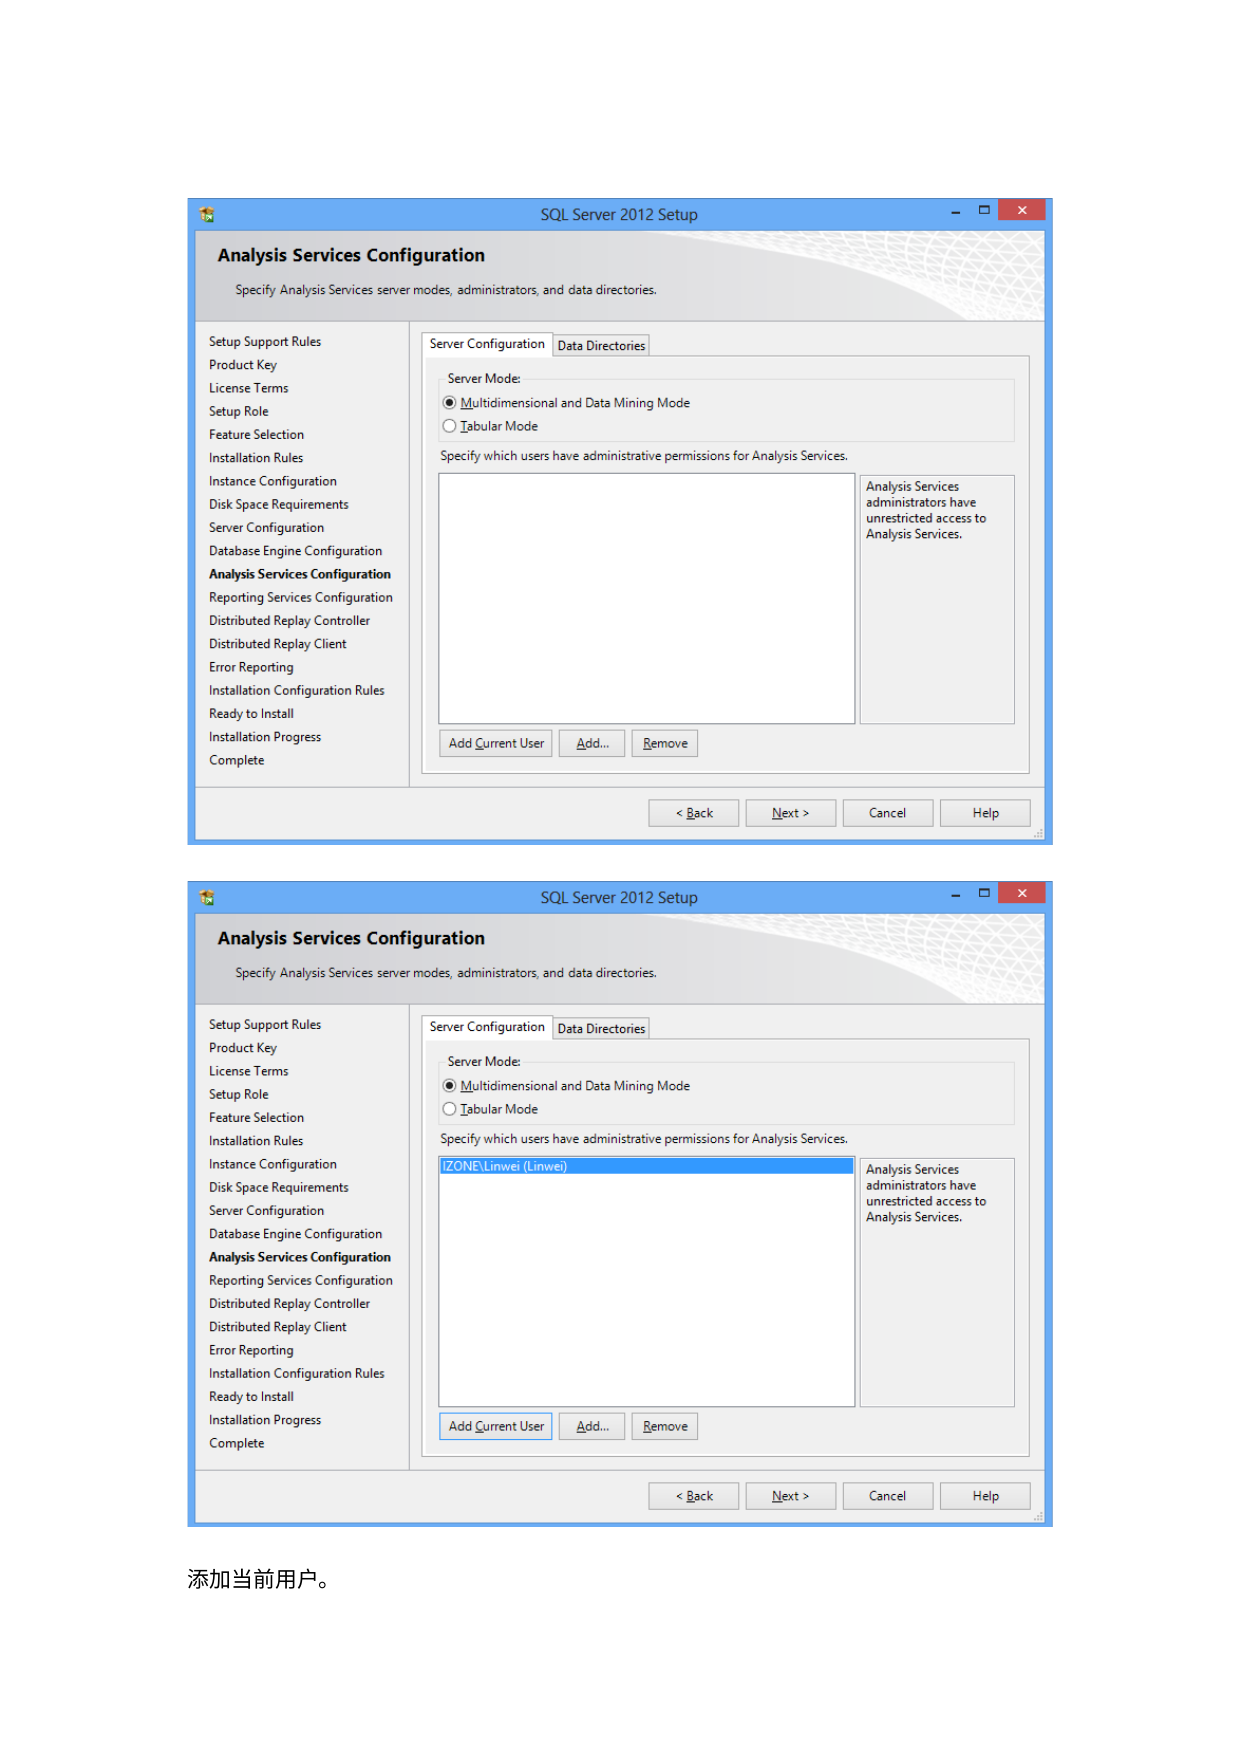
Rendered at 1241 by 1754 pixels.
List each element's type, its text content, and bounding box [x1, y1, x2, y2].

picture [187, 198, 1053, 845]
text 添加当前用户。 [187, 1559, 1053, 1592]
picture [187, 881, 1053, 1527]
